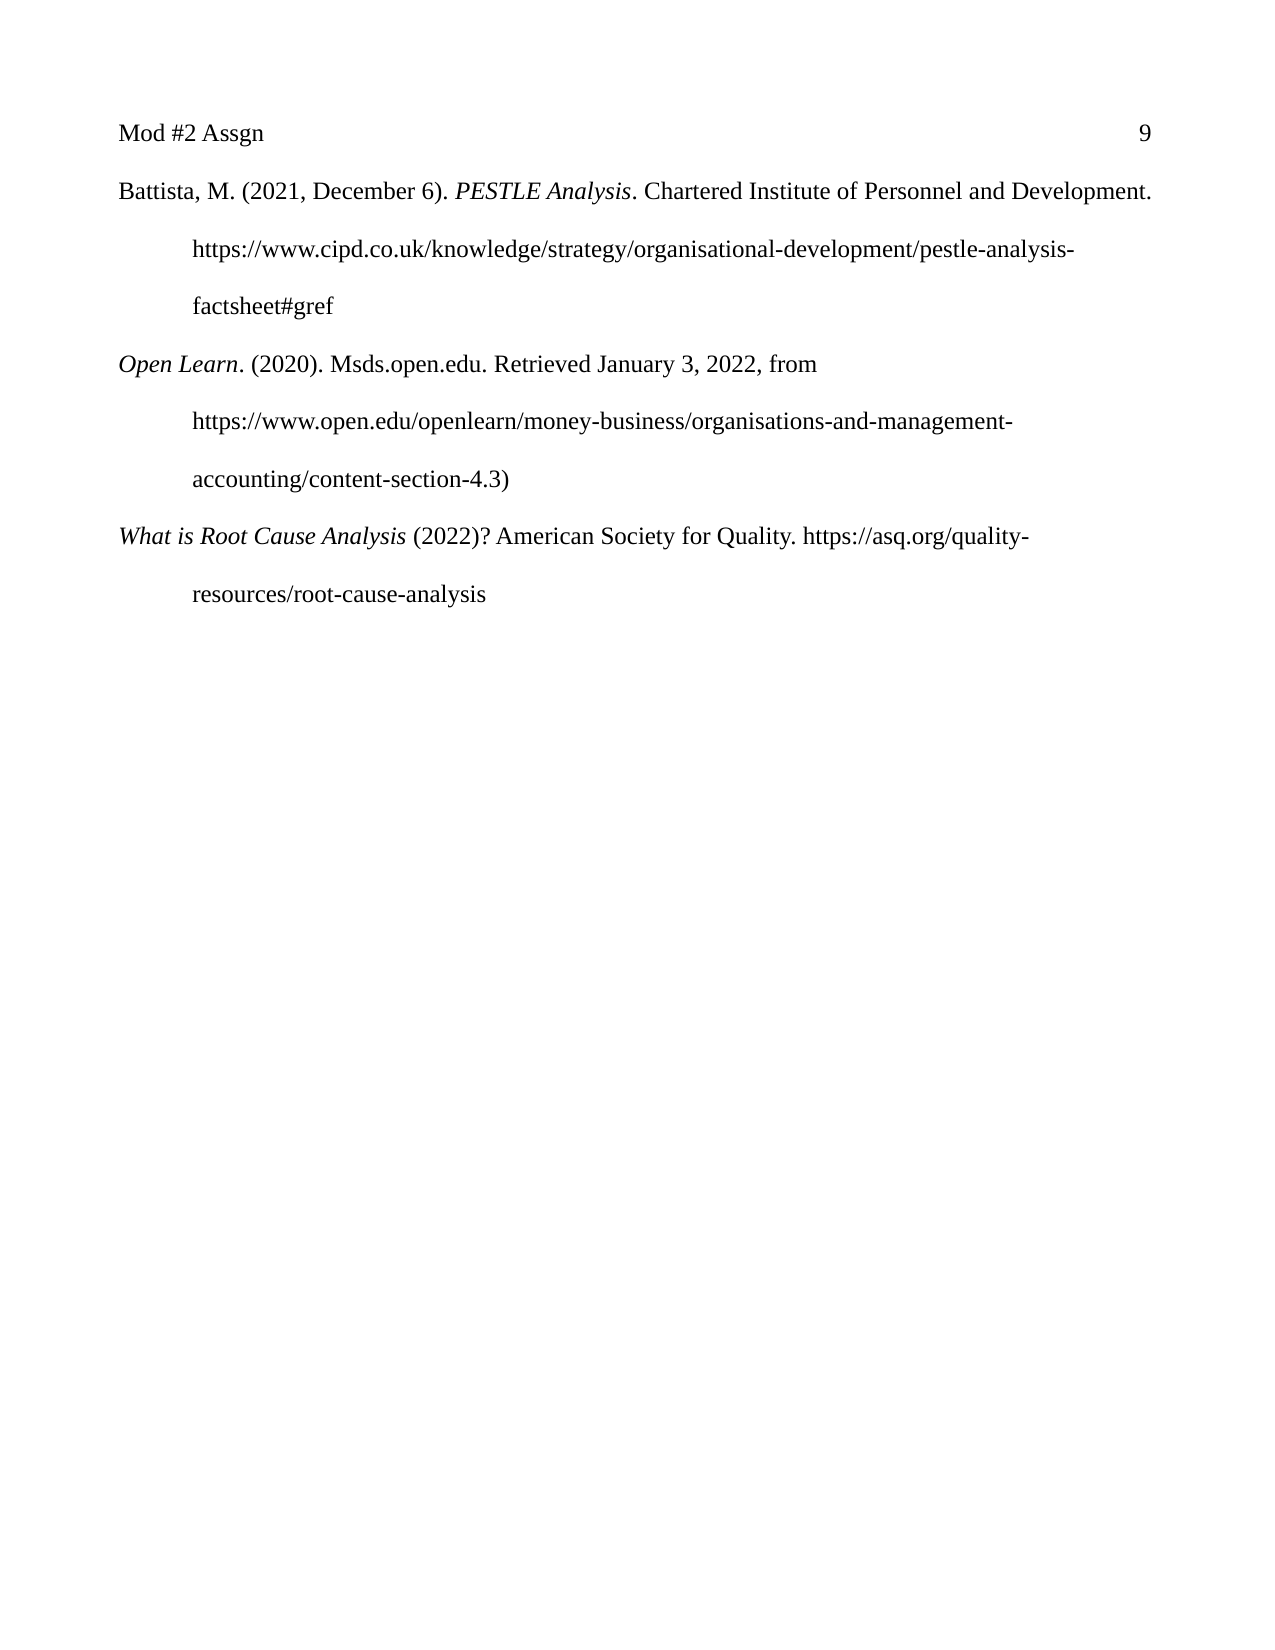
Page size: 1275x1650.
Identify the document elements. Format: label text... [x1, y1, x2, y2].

text Battista, M. (2021, December 6). PESTLE Analysis. Chartered Institute of Personnel and Development. https://www.cipd.co.uk/knowledge/strategy/organisational-development/pestle-analysis- factsheet#gref [118, 176, 1157, 320]
text Open Learn. (2020). Msds.open.edu. Retrieved January 3, 2022, from https://www.open.edu/openlearn/money-business/organisations-and-management- accounting/content-section-4.3) [118, 349, 1157, 493]
text What is Root Cause Analysis (2022)? American Society for Quality. https://asq.org/quality- resources/root-cause-analysis [118, 521, 1157, 608]
